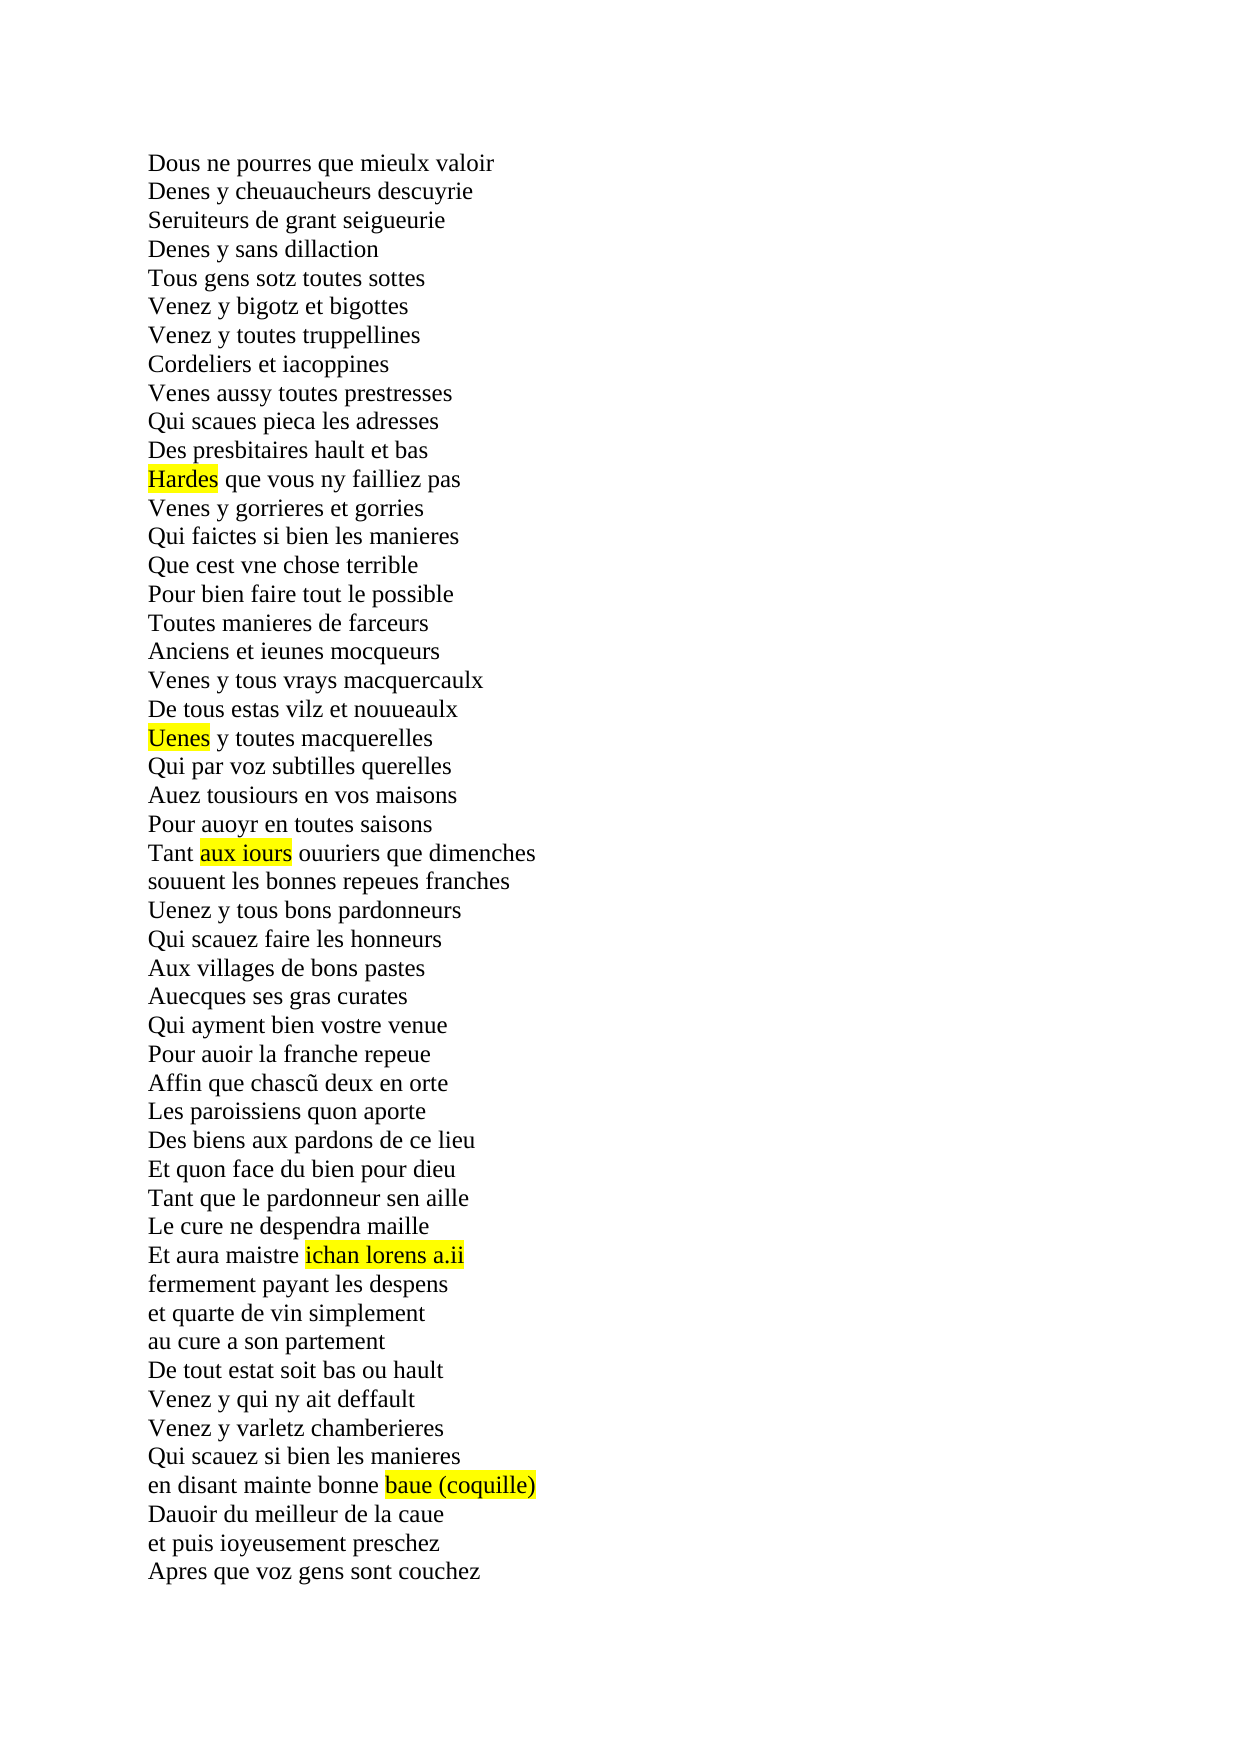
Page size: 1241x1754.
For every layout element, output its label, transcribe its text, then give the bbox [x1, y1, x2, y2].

text Dous ne pourres que mieulx valoir Denes y cheuaucheurs descuyrie Seruiteurs de grant seigueurie Denes y sans dillaction Tous gens sotz toutes sottes Venez y bigotz et bigottes Venez y toutes truppellines Cordeliers et iacoppines Venes aussy toutes prestresses Qui scaues pieca les adresses Des presbitaires hault et bas Hardes que vous ny failliez pas Venes y gorrieres et gorries Qui faictes si bien les manieres Que cest vne chose terrible Pour bien faire tout le possible Toutes manieres de farceurs Anciens et ieunes mocqueurs Venes y tous vrays macquercaulx De tous estas vilz et nouueaulx Uenes y toutes macquerelles Qui par voz subtilles querelles Auez tousiours en vos maisons Pour auoyr en toutes saisons Tant aux iours ouuriers que dimenches souuent les bonnes repeues franches Uenez y tous bons pardonneurs Qui scauez faire les honneurs Aux villages de bons pastes Auecques ses gras curates Qui ayment bien vostre venue Pour auoir la franche repeue Affin que chascũ deux en orte Les paroissiens quon aporte Des biens aux pardons de ce lieu Et quon face du bien pour dieu Tant que le pardonneur sen aille Le cure ne despendra maille Et aura maistre ichan lorens a.ii fermement payant les despens et quarte de vin simplement au cure a son partement De tout estat soit bas ou hault Venez y qui ny ait deffault Venez y varletz chamberieres Qui scauez si bien les manieres en disant mainte bonne baue (coquille) Dauoir du meilleur de la caue et puis ioyeusement preschez Apres que voz gens sont couchez [148, 148, 1093, 1585]
